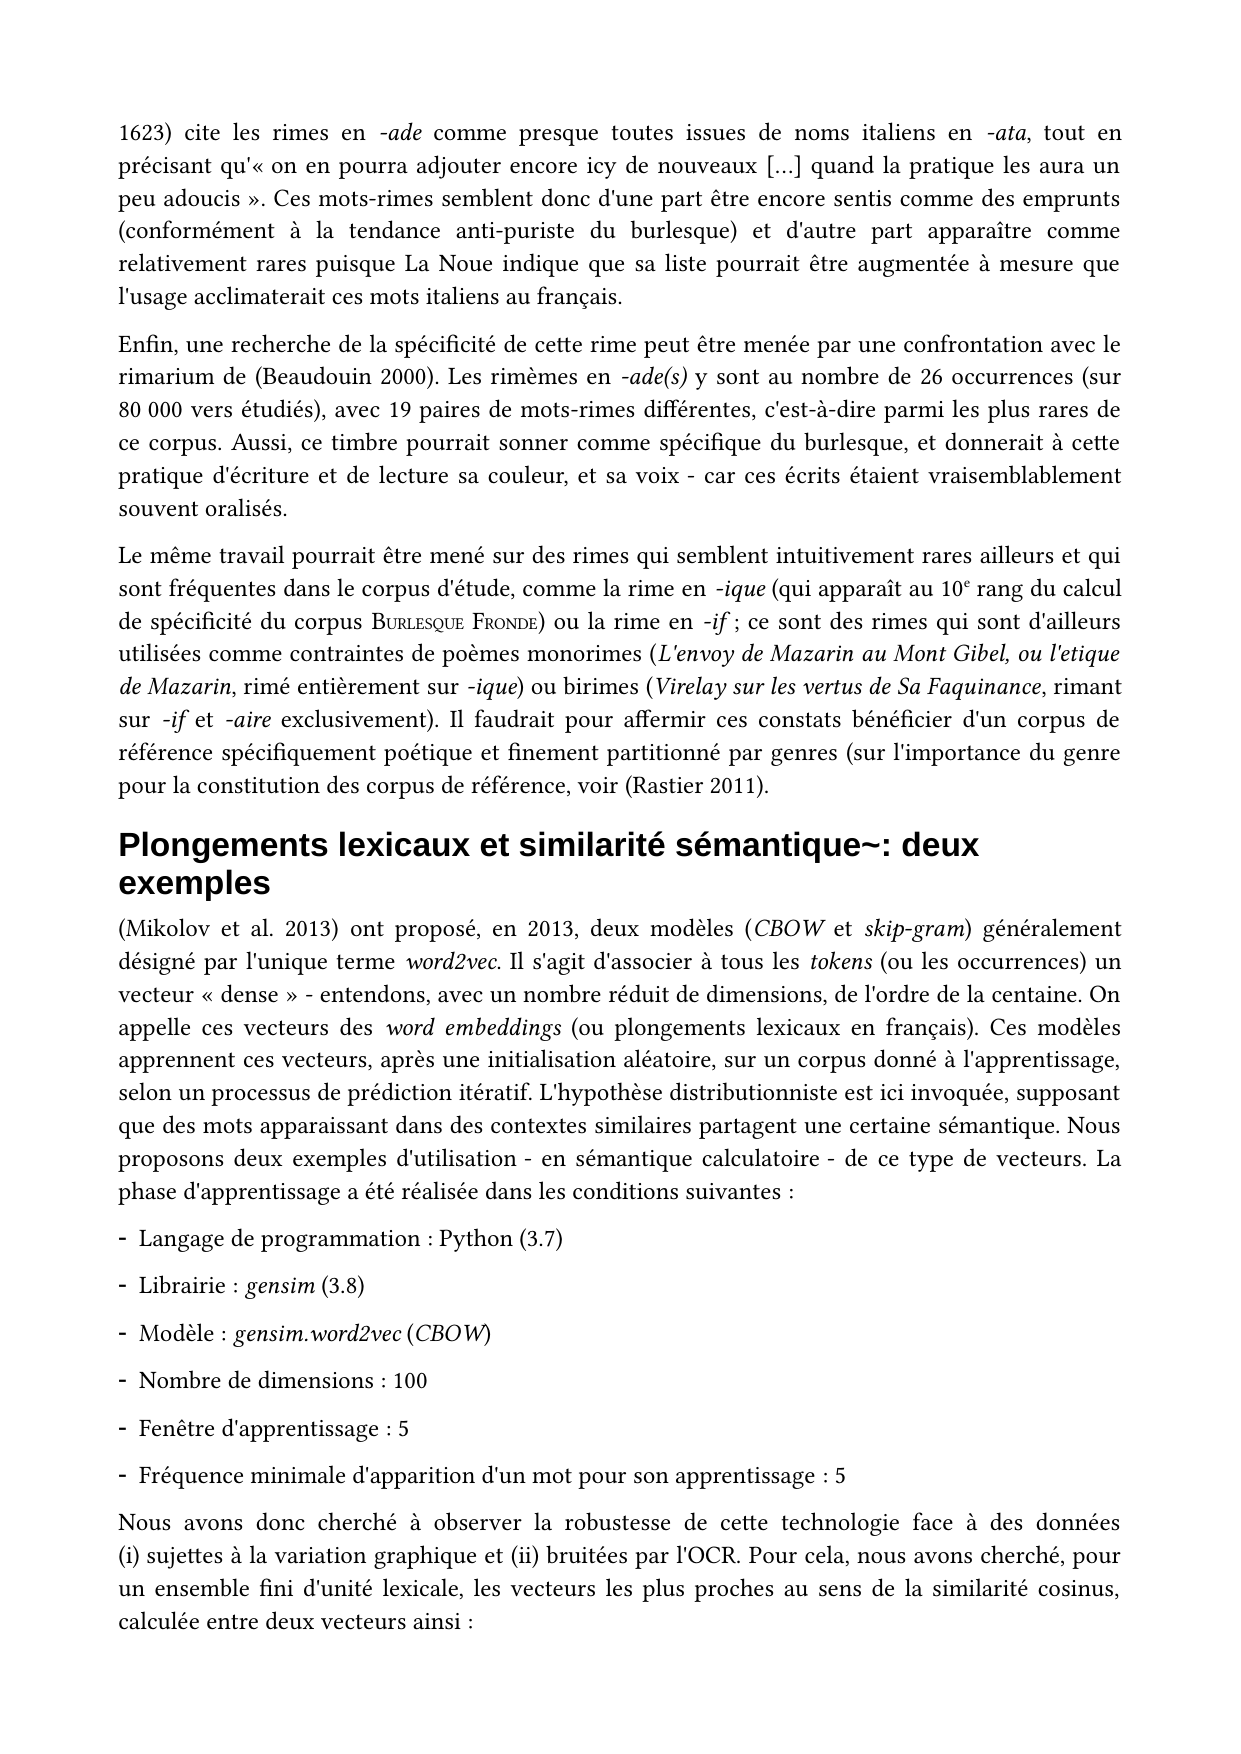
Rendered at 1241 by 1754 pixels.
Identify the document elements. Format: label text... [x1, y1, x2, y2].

text Enfin, une recherche de la spécificité de cette rime peut être menée par une confrontation avec le rimarium de (Beaudouin 2000). Les rimèmes en -ade(s) y sont au nombre de 26 occurrences (sur 80 000 vers étudiés), avec 19 paires de mots-rimes différentes, c'est-à-dire parmi les plus rares de ce corpus. Aussi, ce timbre pourrait sonner comme spécifique du burlesque, et donnerait à cette pratique d'écriture et de lecture sa couleur, et sa voix - car ces écrits étaient vraisemblablement souvent oralisés. [118, 329, 1122, 522]
list Modèle : gensim.word2vec (CBOW) [118, 1319, 1122, 1347]
list Librairie : gensim (3.8) [118, 1271, 1122, 1300]
text Nous avons donc cherché à observer la robustesse de cette technologie face à des données (i) sujettes à la variation graphique et (ii) bruitées par l'OCR. Pour cela, nous avons cherché, pour un ensemble fini d'unité lexicale, les vecteurs les plus proches au sens de la similarité cosinus, calculée entre deux vecteurs ainsi : [118, 1508, 1122, 1635]
subtitle Plongements lexicaux et similarité sémantique~: deux exemples [118, 824, 1122, 902]
list Nombre de dimensions : 100 [118, 1366, 1122, 1395]
list Langage de programmation : Python (3.7) [118, 1224, 1122, 1253]
list Fréquence minimale d'apparition d'un mot pour son apprentissage : 5 [118, 1461, 1122, 1489]
list Fenêtre d'apprentissage : 5 [118, 1414, 1122, 1442]
text 1623) cite les rimes en -ade comme presque toutes issues de noms italiens en -ata, tout en précisant qu'« on en pourra adjouter encore icy de nouveaux [...] quand la pratique les aura un peu adoucis ». Ces mots-rimes semblent donc d'une part être encore sentis comme des emprunts (conformément à la tendance anti-puriste du burlesque) et d'autre part apparaître comme relativement rares puisque La Noue indique que sa liste pourrait être augmentée à mesure que l'usage acclimaterait ces mots italiens au français. [118, 118, 1122, 311]
text (Mikolov et al. 2013) ont proposé, en 2013, deux modèles (CBOW et skip-gram) généralement désigné par l'unique terme word2vec. Il s'agit d'associer à tous les tokens (ou les occurrences) un vecteur « dense » - entendons, avec un nombre réduit de dimensions, de l'ordre de la centaine. On appelle ces vecteurs des word embeddings (ou plongements lexicaux en français). Ces modèles apprennent ces vecteurs, après une initialisation aléatoire, sur un corpus donné à l'apprentissage, selon un processus de prédiction itératif. L'hypothèse distributionniste est ici invoquée, supposant que des mots apparaissant dans des contextes similaires partagent une certaine sémantique. Nous proposons deux exemples d'utilisation - en sémantique calculatoire - de ce type de vecteurs. La phase d'apprentissage a été réalisée dans les conditions suivantes : [118, 914, 1122, 1205]
text Le même travail pourrait être mené sur des rimes qui semblent intuitivement rares ailleurs et qui sont fréquentes dans le corpus d'étude, comme la rime en -ique (qui apparaît au 10e rang du calcul de spécificité du corpus Burlesque Fronde) ou la rime en -if ; ce sont des rimes qui sont d'ailleurs utilisées comme contraintes de poèmes monorimes (L'envoy de Mazarin au Mont Gibel, ou l'etique de Mazarin, rimé entièrement sur -ique) ou birimes (Virelay sur les vertus de Sa Faquinance, rimant sur -if et -aire exclusivement). Il faudrait pour affermir ces constats bénéficier d'un corpus de référence spécifiquement poétique et finement partitionné par genres (sur l'importance du genre pour la constitution des corpus de référence, voir (Rastier 2011). [118, 541, 1122, 799]
